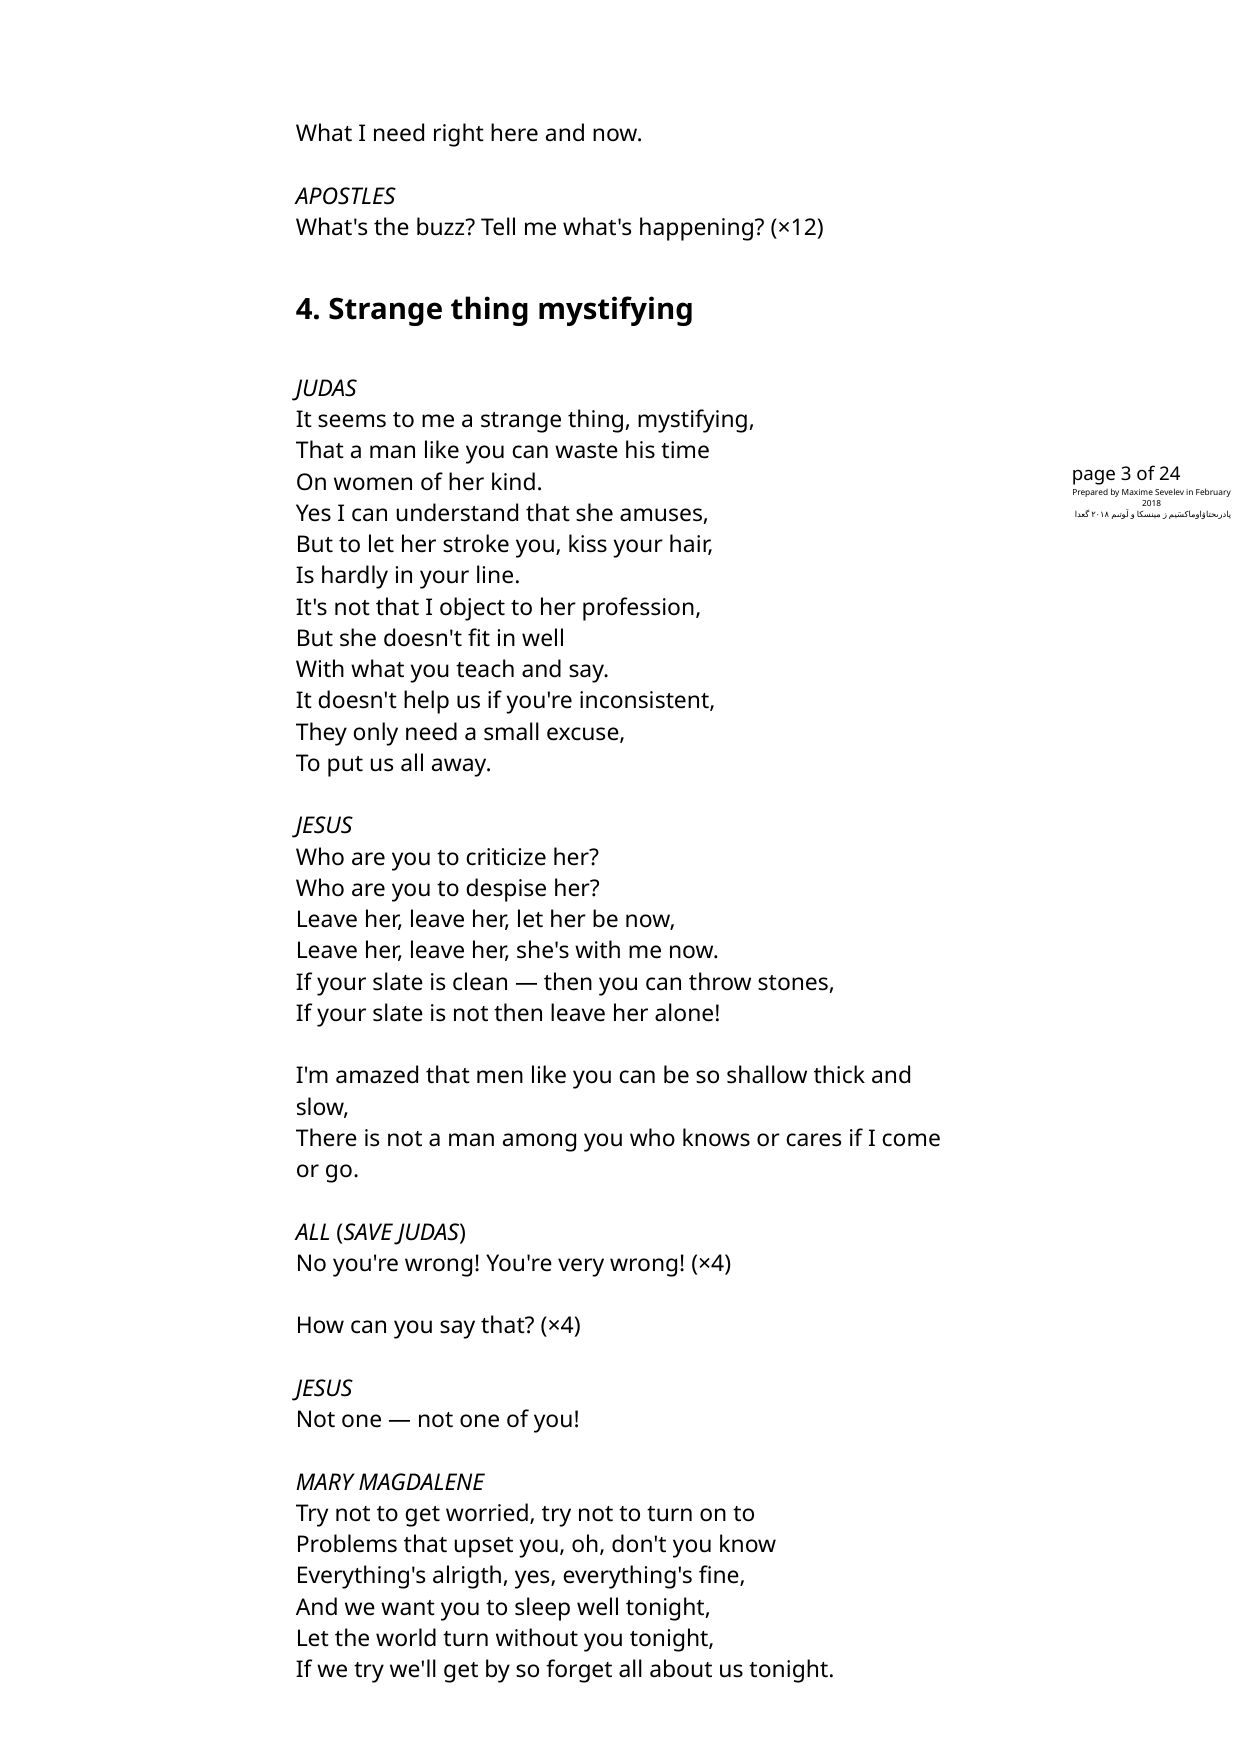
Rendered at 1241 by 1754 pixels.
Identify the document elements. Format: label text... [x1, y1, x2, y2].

text On women of her kind. [296, 466, 961, 497]
text Who are you to criticize her? [296, 841, 961, 872]
text Who are you to despise her? [296, 872, 961, 903]
text They only need a small excuse, [296, 716, 961, 747]
subtitle 4. Strange thing mystifying [296, 288, 961, 328]
text JESUS [296, 809, 961, 841]
text JUDAS [296, 372, 961, 403]
text It doesn't help us if you're inconsistent, [296, 684, 961, 716]
text Try not to get worried, try not to turn on to [296, 1497, 961, 1528]
text Not one — not one of you! [296, 1403, 961, 1434]
text There is not a man among you who knows or cares if I come or go. [296, 1122, 961, 1184]
text What's the buzz? Tell me what's happening? (×12) [296, 211, 961, 242]
text Is hardly in your line. [296, 559, 961, 591]
text How can you say that? (×4) [296, 1309, 961, 1341]
text ALL (SAVE JUDAS) [296, 1216, 961, 1247]
text Yes I can understand that she amuses, [296, 497, 961, 528]
text What I need right here and now. [296, 117, 961, 148]
text It's not that I object to her profession, [296, 591, 961, 622]
text JESUS [296, 1372, 961, 1403]
text Problems that upset you, oh, don't you know [296, 1528, 961, 1559]
text If we try we'll get by so forget all about us tonight. [296, 1653, 961, 1684]
text To put us all away. [296, 747, 961, 778]
text If your slate is not then leave her alone! [296, 997, 961, 1028]
text Let the world turn without you tonight, [296, 1622, 961, 1653]
text Leave her, leave her, let her be now, [296, 903, 961, 934]
text But to let her stroke you, kiss your hair, [296, 528, 961, 559]
text I'm amazed that men like you can be so shallow thick and slow, [296, 1059, 961, 1122]
text Leave her, leave her, she's with me now. [296, 934, 961, 966]
text But she doesn't fit in well [296, 622, 961, 653]
text MARY MAGDALENE [296, 1466, 961, 1497]
text And we want you to sleep well tonight, [296, 1591, 961, 1622]
text Everything's alrigth, yes, everything's fine, [296, 1559, 961, 1591]
text With what you teach and say. [296, 653, 961, 684]
text If your slate is clean — then you can throw stones, [296, 966, 961, 997]
text It seems to me a strange thing, mystifying, [296, 403, 961, 434]
text No you're wrong! You're very wrong! (×4) [296, 1247, 961, 1278]
text APOSTLES [296, 180, 961, 211]
text That a man like you can waste his time [296, 434, 961, 466]
